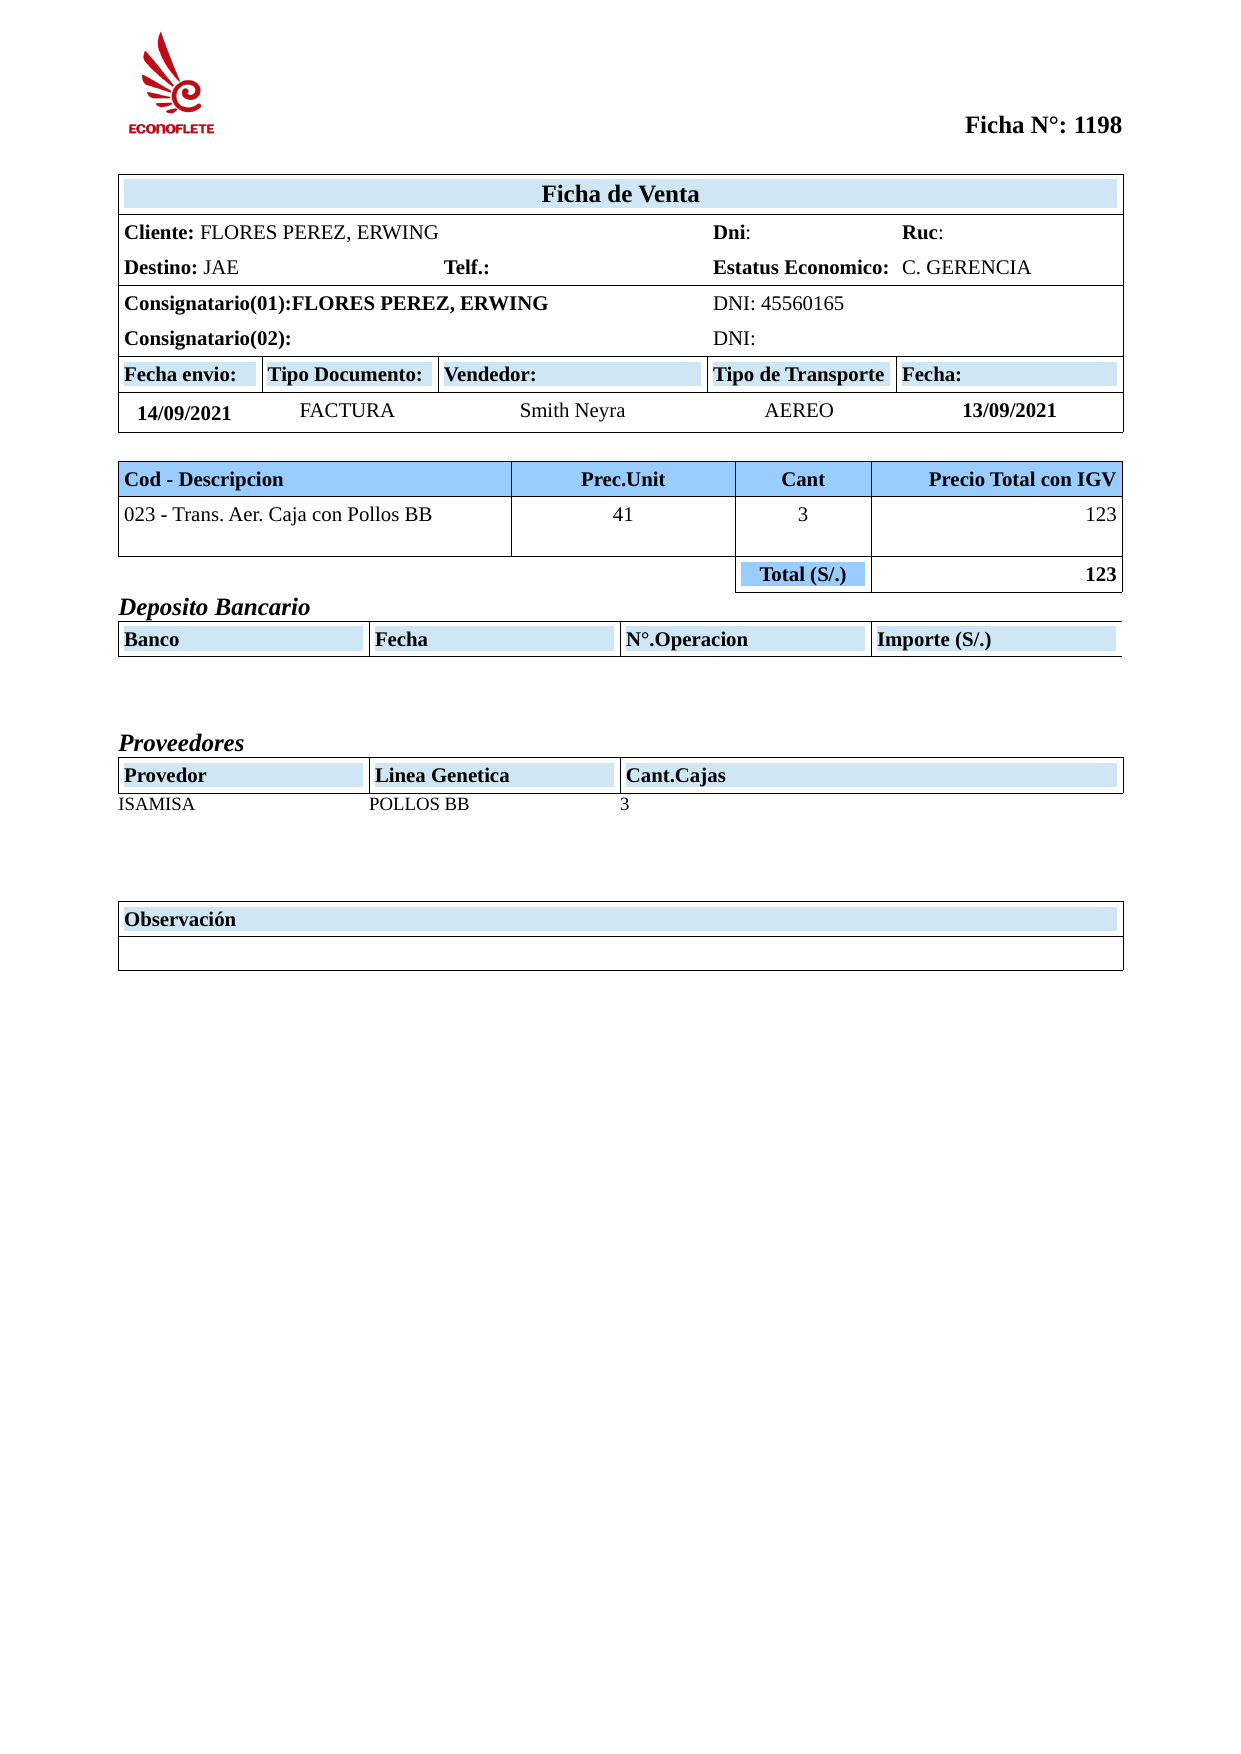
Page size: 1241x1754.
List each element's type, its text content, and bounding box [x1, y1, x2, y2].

text Proveedores [118, 728, 1122, 757]
table_header Fecha [370, 622, 620, 656]
table_header Prec.Unit [512, 462, 735, 496]
table_cell [620, 836, 1123, 858]
table_cell [119, 937, 1123, 969]
table_cell Tipo Documento: [263, 357, 438, 392]
table_cell Fecha envio: [119, 357, 262, 392]
table_cell [620, 680, 871, 704]
table_header Cant.Cajas [621, 758, 1123, 793]
table_cell ISAMISA [118, 794, 369, 814]
table_cell Destino: JAE [119, 249, 438, 285]
table_cell 3 [736, 497, 871, 556]
table_header Observación [119, 902, 1123, 936]
table_header Importe (S/.) [872, 622, 1122, 656]
table_cell [871, 680, 1122, 704]
table_cell [369, 879, 620, 901]
table_header Cant [736, 462, 871, 496]
table_cell [511, 557, 735, 592]
table_header Banco [119, 622, 369, 656]
table_cell 13/09/2021 [896, 393, 1123, 432]
table_cell 023 - Trans. Aer. Caja con Pollos BB [119, 497, 511, 556]
table_cell Telf.: [438, 249, 707, 285]
table_cell [369, 657, 620, 680]
table_header Provedor [119, 758, 369, 793]
table_cell [620, 815, 1123, 836]
table_cell Estatus Economico: [707, 249, 896, 285]
picture [118, 31, 225, 134]
table_cell C. GERENCIA [896, 249, 1123, 285]
table_cell 3 [620, 794, 1123, 814]
table_cell DNI: [707, 321, 1123, 356]
table_cell [871, 705, 1122, 728]
table_cell Vendedor: [439, 357, 707, 392]
table_cell Smith Neyra [438, 393, 707, 432]
table_cell [118, 815, 369, 836]
table_header Linea Genetica [370, 758, 620, 793]
table_cell [369, 836, 620, 858]
table_cell [369, 815, 620, 836]
table_cell [620, 705, 871, 728]
table_cell Cliente: FLORES PEREZ, ERWING [119, 215, 707, 249]
table_cell [118, 557, 511, 592]
table_cell [620, 657, 871, 680]
table_cell 14/09/2021 [119, 393, 262, 432]
table_cell [118, 858, 369, 879]
table_cell FACTURA [262, 393, 438, 432]
table_cell Consignatario(01):FLORES PEREZ, ERWING [119, 286, 707, 321]
table_cell Ruc: [896, 215, 1123, 249]
table_cell [620, 879, 1123, 901]
text Deposito Bancario [118, 592, 1122, 621]
table_cell [369, 858, 620, 879]
table_cell POLLOS BB [369, 794, 620, 814]
table_cell [118, 705, 369, 728]
table_cell Total (S/.) [736, 557, 871, 592]
table_cell 41 [512, 497, 735, 556]
table_header Ficha de Venta [119, 175, 1123, 214]
table_header Cod - Descripcion [119, 462, 511, 496]
table_cell [118, 657, 369, 680]
table_cell Consignatario(02): [119, 321, 707, 356]
table_cell [118, 836, 369, 858]
table_cell AEREO [707, 393, 896, 432]
table_cell 123 [872, 557, 1122, 592]
table_cell [620, 858, 1123, 879]
table_cell [369, 705, 620, 728]
table_header Precio Total con IGV [872, 462, 1122, 496]
table_cell Fecha: [897, 357, 1123, 392]
table_cell [871, 657, 1122, 680]
table_header N°.Operacion [621, 622, 871, 656]
table_cell DNI: 45560165 [707, 286, 1123, 321]
table_cell [118, 680, 369, 704]
table_cell [369, 680, 620, 704]
table_cell 123 [872, 497, 1122, 556]
table_cell Dni: [707, 215, 896, 249]
table_cell Tipo de Transporte [708, 357, 896, 392]
table_cell [118, 879, 369, 901]
